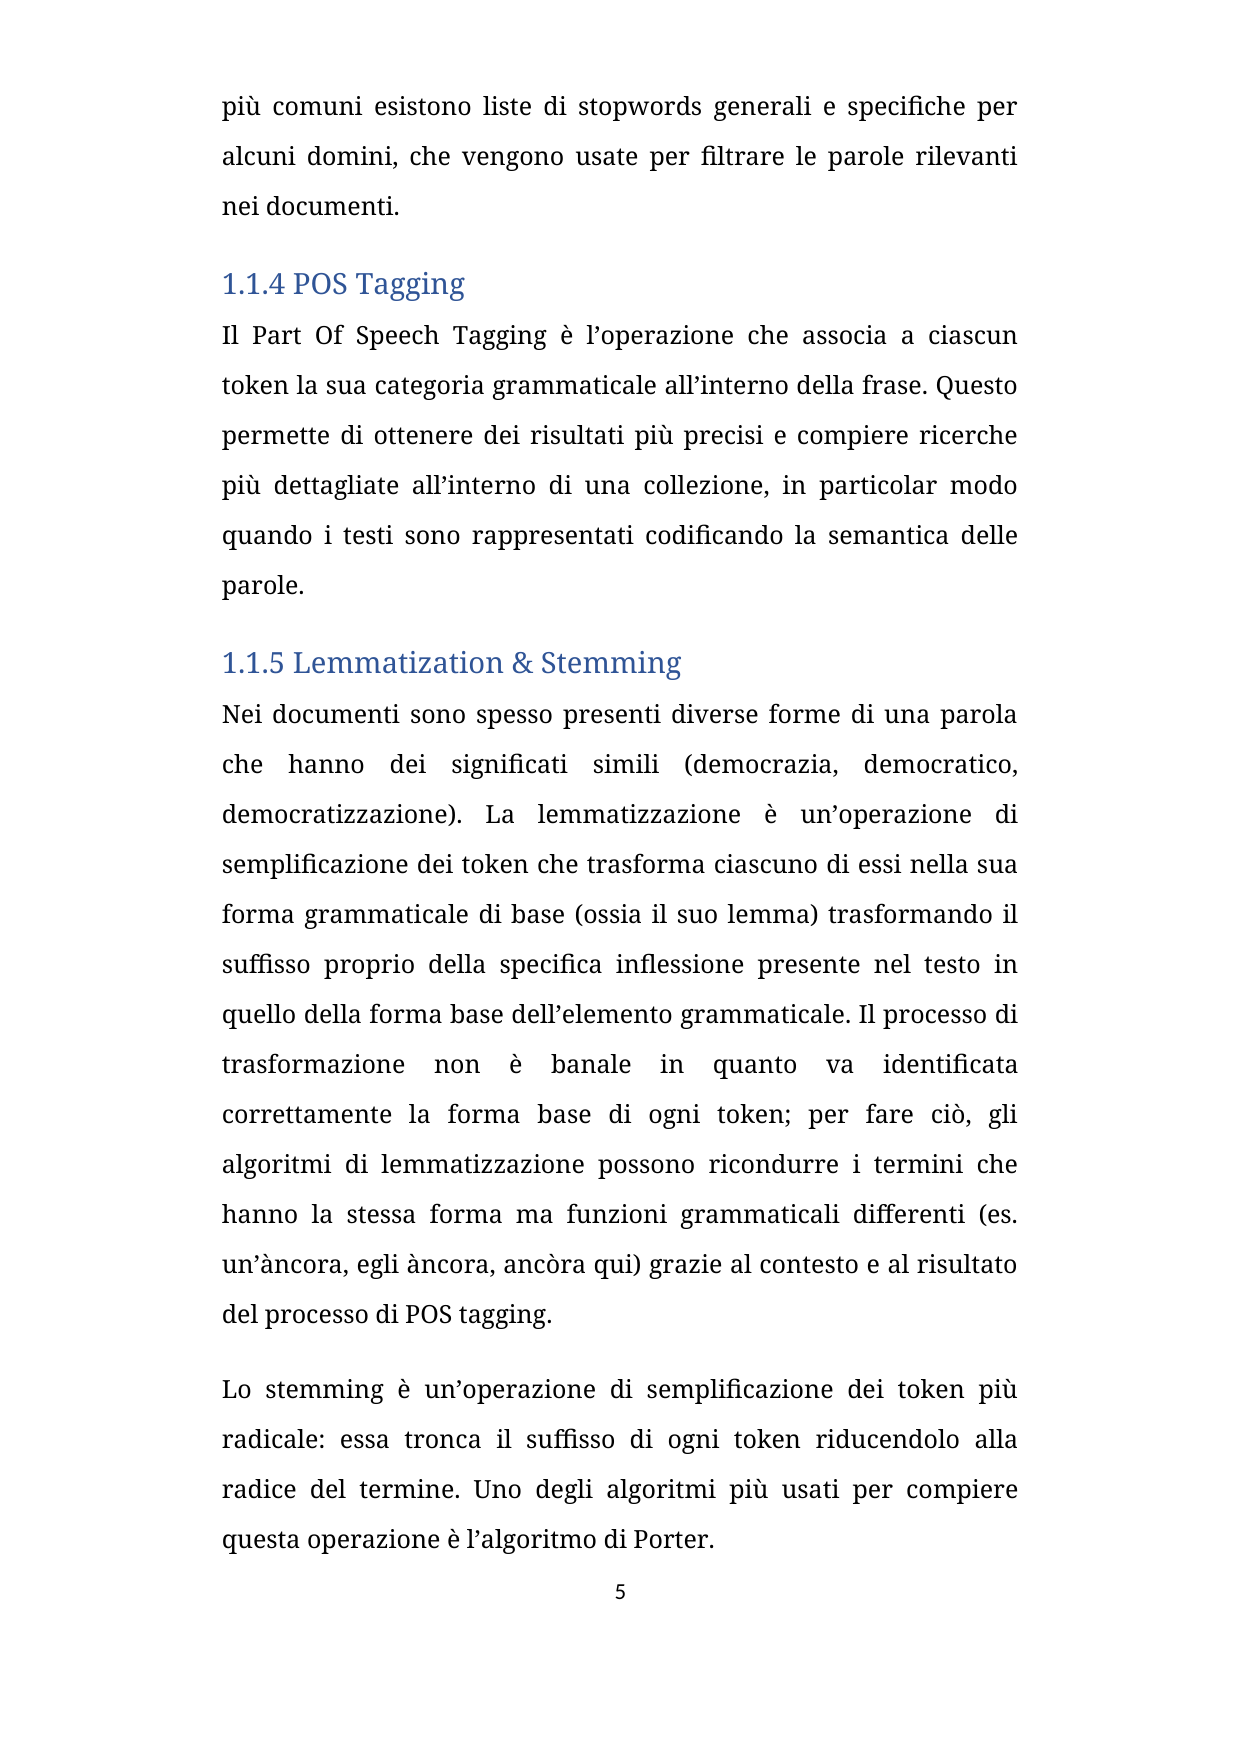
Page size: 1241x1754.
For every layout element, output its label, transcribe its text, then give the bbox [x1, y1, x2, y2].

subtitle 1.1.5 Lemmatization & Stemming [222, 633, 1019, 683]
text Nei documenti sono spesso presenti diverse forme di una parola che hanno dei significati simili (democrazia, democratico, democratizzazione). La lemmatizzazione è un’operazione di semplificazione dei token che trasforma ciascuno di essi nella sua forma grammaticale di base (ossia il suo lemma) trasformando il suffisso proprio della specifica inflessione presente nel testo in quello della forma base dell’elemento grammaticale. Il processo di trasformazione non è banale in quanto va identificata correttamente la forma base di ogni token; per fare ciò, gli algoritmi di lemmatizzazione possono ricondurre i termini che hanno la stessa forma ma funzioni grammaticali differenti (es. un’àncora, egli àncora, ancòra qui) grazie al contesto e al risultato del processo di POS tagging. [222, 683, 1019, 1333]
text Lo stemming è un’operazione di semplificazione dei token più radicale: essa tronca il suffisso di ogni token riducendolo alla radice del termine. Uno degli algoritmi più usati per compiere questa operazione è l’algoritmo di Porter. [222, 1358, 1019, 1558]
text più comuni esistono liste di stopwords generali e specifiche per alcuni domini, che vengono usate per filtrare le parole rilevanti nei documenti. [222, 75, 1019, 225]
text Il Part Of Speech Tagging è l’operazione che associa a ciascun token la sua categoria grammaticale all’interno della frase. Questo permette di ottenere dei risultati più precisi e compiere ricerche più dettagliate all’interno di una collezione, in particolar modo quando i testi sono rappresentati codificando la semantica delle parole. [222, 304, 1019, 604]
subtitle 1.1.4 POS Tagging [222, 254, 1019, 304]
